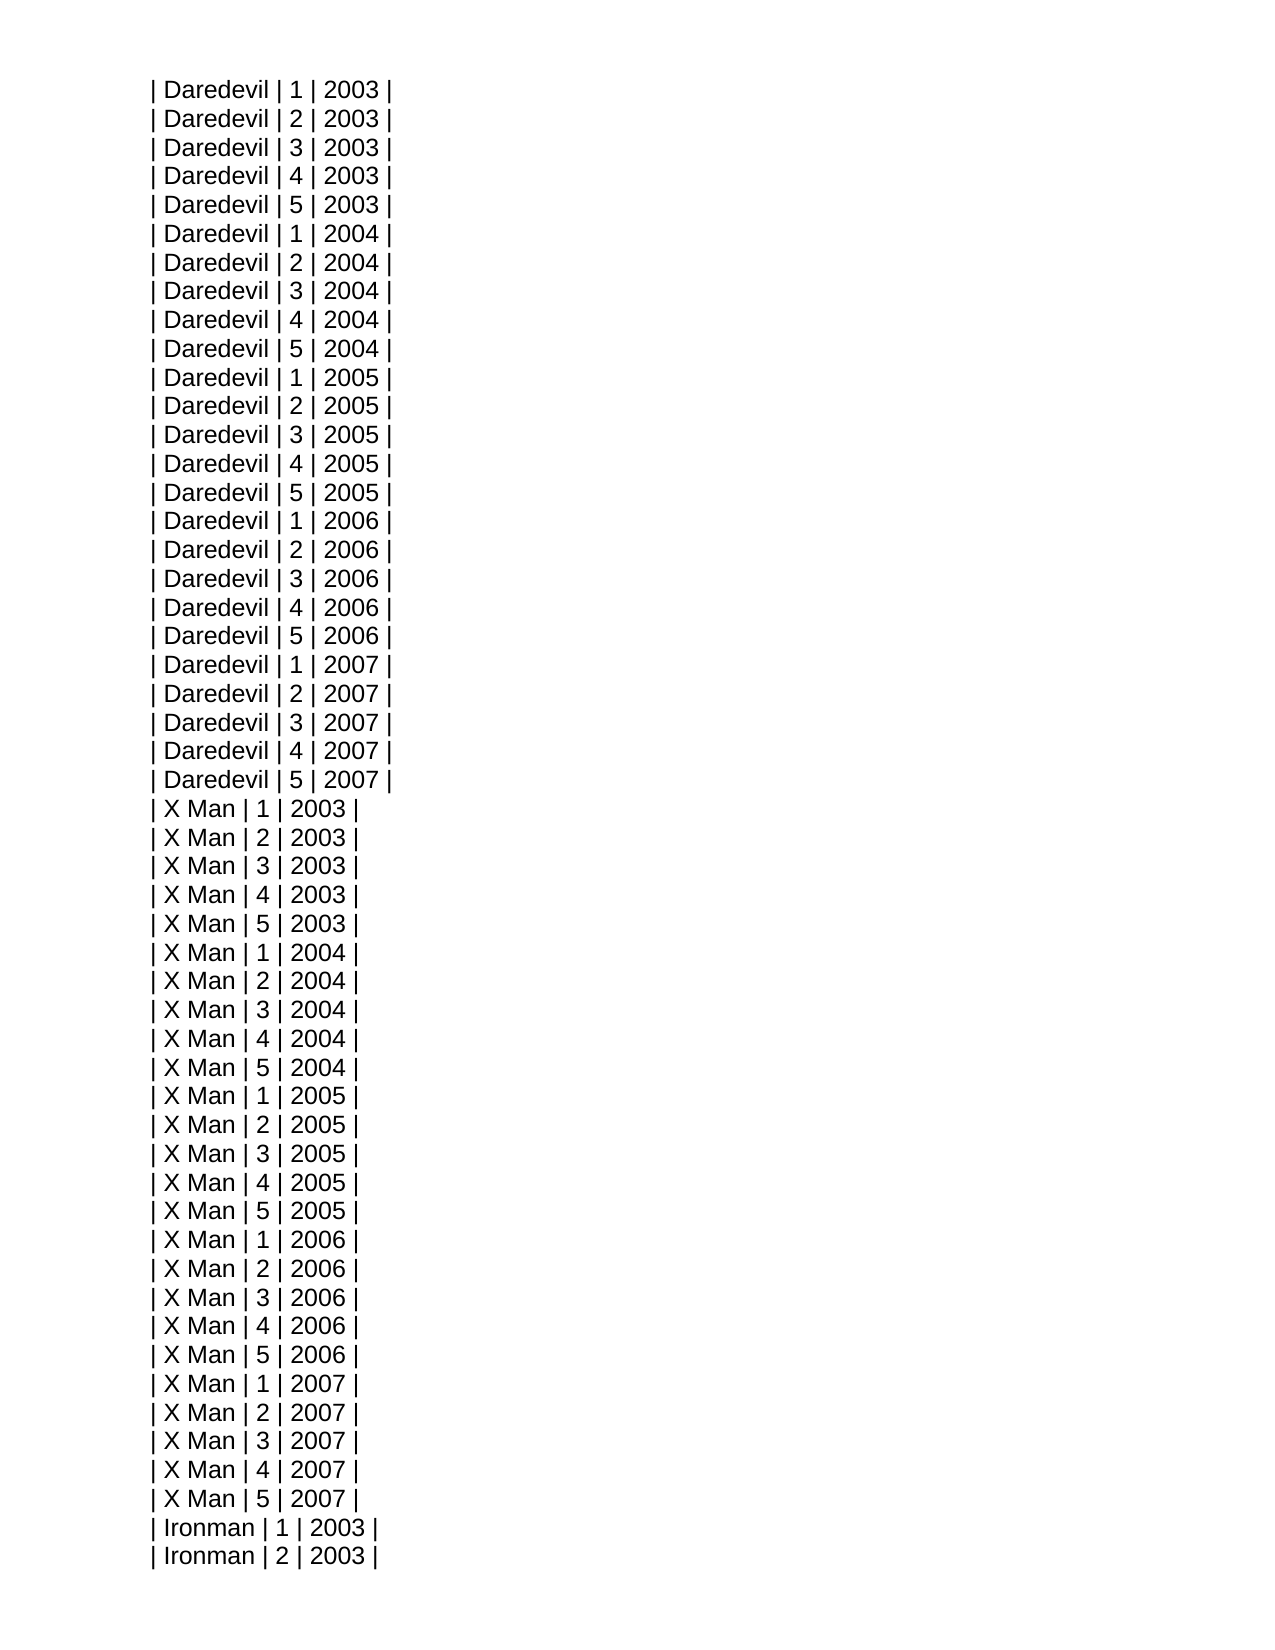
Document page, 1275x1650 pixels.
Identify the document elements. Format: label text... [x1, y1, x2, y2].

text | X Man | 1 | 2005 | [150, 1081, 1125, 1110]
text | X Man | 5 | 2004 | [150, 1052, 1125, 1081]
text | X Man | 2 | 2007 | [150, 1397, 1125, 1426]
text | X Man | 3 | 2006 | [150, 1282, 1125, 1311]
text | X Man | 5 | 2007 | [150, 1484, 1125, 1512]
text | Daredevil | 1 | 2006 | [150, 506, 1125, 535]
text | X Man | 1 | 2004 | [150, 937, 1125, 966]
text | Ironman | 2 | 2003 | [150, 1541, 1125, 1570]
text | X Man | 2 | 2004 | [150, 966, 1125, 995]
text | X Man | 2 | 2006 | [150, 1254, 1125, 1282]
text | X Man | 1 | 2007 | [150, 1369, 1125, 1397]
text | Daredevil | 3 | 2006 | [150, 564, 1125, 592]
text | Daredevil | 3 | 2007 | [150, 707, 1125, 736]
text | Daredevil | 2 | 2007 | [150, 679, 1125, 707]
text | Daredevil | 5 | 2003 | [150, 190, 1125, 219]
text | Daredevil | 4 | 2006 | [150, 592, 1125, 621]
text | X Man | 5 | 2006 | [150, 1340, 1125, 1369]
text | Daredevil | 2 | 2005 | [150, 391, 1125, 420]
text | Daredevil | 2 | 2006 | [150, 535, 1125, 564]
text | X Man | 5 | 2005 | [150, 1196, 1125, 1225]
text | Daredevil | 4 | 2005 | [150, 449, 1125, 477]
text | Daredevil | 2 | 2003 | [150, 104, 1125, 132]
text | X Man | 3 | 2004 | [150, 995, 1125, 1024]
text | Daredevil | 5 | 2006 | [150, 621, 1125, 650]
text | X Man | 4 | 2007 | [150, 1455, 1125, 1484]
text | X Man | 3 | 2007 | [150, 1426, 1125, 1455]
text | Ironman | 1 | 2003 | [150, 1512, 1125, 1541]
text | Daredevil | 4 | 2007 | [150, 736, 1125, 765]
text | X Man | 1 | 2006 | [150, 1225, 1125, 1254]
text | X Man | 2 | 2003 | [150, 822, 1125, 851]
text | Daredevil | 1 | 2007 | [150, 650, 1125, 679]
text | X Man | 3 | 2003 | [150, 851, 1125, 880]
text | X Man | 3 | 2005 | [150, 1139, 1125, 1167]
text | Daredevil | 2 | 2004 | [150, 247, 1125, 276]
text | X Man | 4 | 2006 | [150, 1311, 1125, 1340]
text | Daredevil | 4 | 2003 | [150, 161, 1125, 190]
text | Daredevil | 3 | 2003 | [150, 132, 1125, 161]
text | Daredevil | 5 | 2004 | [150, 334, 1125, 362]
text | Daredevil | 1 | 2005 | [150, 362, 1125, 391]
text | X Man | 4 | 2004 | [150, 1024, 1125, 1052]
text | Daredevil | 3 | 2005 | [150, 420, 1125, 449]
text | Daredevil | 5 | 2007 | [150, 765, 1125, 794]
text | Daredevil | 4 | 2004 | [150, 305, 1125, 334]
text | Daredevil | 1 | 2004 | [150, 219, 1125, 247]
text | X Man | 5 | 2003 | [150, 909, 1125, 937]
text | Daredevil | 3 | 2004 | [150, 276, 1125, 305]
text | X Man | 2 | 2005 | [150, 1110, 1125, 1139]
text | X Man | 4 | 2003 | [150, 880, 1125, 909]
text | X Man | 4 | 2005 | [150, 1167, 1125, 1196]
text | Daredevil | 5 | 2005 | [150, 477, 1125, 506]
text | Daredevil | 1 | 2003 | [150, 75, 1125, 104]
text | X Man | 1 | 2003 | [150, 794, 1125, 822]
